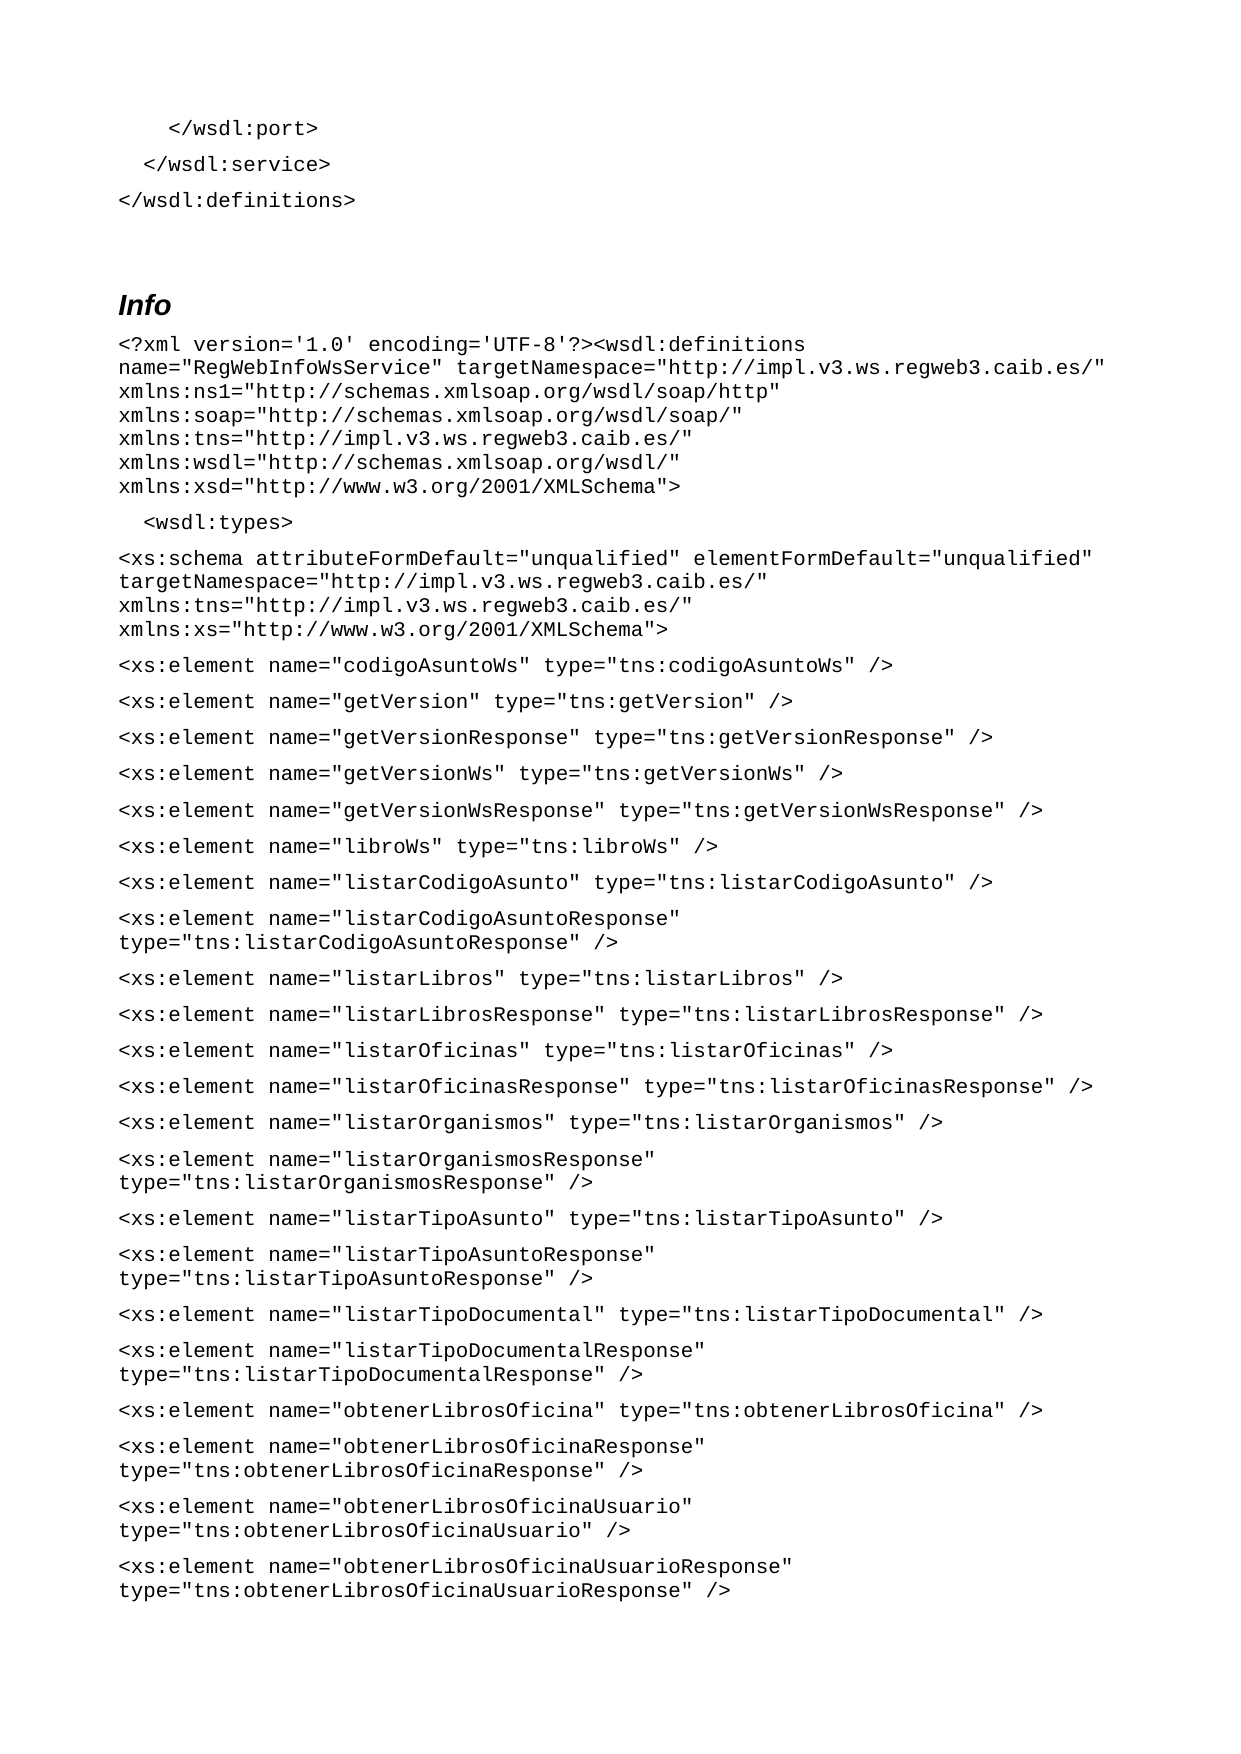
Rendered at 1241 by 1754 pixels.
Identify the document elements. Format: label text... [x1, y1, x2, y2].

text <wsdl:types> [118, 512, 1122, 535]
text <xs:element name="listarTipoDocumentalResponse" type="tns:listarTipoDocumentalResponse" /> [118, 1340, 1122, 1388]
text <xs:element name="listarLibros" type="tns:listarLibros" /> [118, 968, 1122, 991]
text <xs:schema attributeFormDefault="unqualified" elementFormDefault="unqualified" targetNamespace="http://impl.v3.ws.regweb3.caib.es/" xmlns:tns="http://impl.v3.ws.regweb3.caib.es/" xmlns:xs="http://www.w3.org/2001/XMLSchema"> [118, 548, 1122, 642]
text </wsdl:service> [118, 154, 1122, 178]
text <xs:element name="getVersionWs" type="tns:getVersionWs" /> [118, 763, 1122, 787]
text <xs:element name="libroWs" type="tns:libroWs" /> [118, 836, 1122, 859]
text <xs:element name="obtenerLibrosOficinaUsuarioResponse" type="tns:obtenerLibrosOficinaUsuarioResponse" /> [118, 1556, 1122, 1603]
text <xs:element name="getVersionResponse" type="tns:getVersionResponse" /> [118, 727, 1122, 751]
text </wsdl:definitions> [118, 190, 1122, 214]
text <xs:element name="listarOficinasResponse" type="tns:listarOficinasResponse" /> [118, 1076, 1122, 1100]
text </wsdl:port> [118, 118, 1122, 142]
text <xs:element name="getVersionWsResponse" type="tns:getVersionWsResponse" /> [118, 799, 1122, 823]
text <xs:element name="listarTipoAsunto" type="tns:listarTipoAsunto" /> [118, 1208, 1122, 1232]
subtitle Info [118, 288, 1122, 321]
text <xs:element name="listarLibrosResponse" type="tns:listarLibrosResponse" /> [118, 1004, 1122, 1028]
text <xs:element name="obtenerLibrosOficina" type="tns:obtenerLibrosOficina" /> [118, 1400, 1122, 1424]
text <?xml version='1.0' encoding='UTF-8'?><wsdl:definitions name="RegWebInfoWsService" targetNamespace="http://impl.v3.ws.regweb3.caib.es/" xmlns:ns1="http://schemas.xmlsoap.org/wsdl/soap/http" xmlns:soap="http://schemas.xmlsoap.org/wsdl/soap/" xmlns:tns="http://impl.v3.ws.regweb3.caib.es/" xmlns:wsdl="http://schemas.xmlsoap.org/wsdl/" xmlns:xsd="http://www.w3.org/2001/XMLSchema"> [118, 334, 1122, 499]
text <xs:element name="listarCodigoAsunto" type="tns:listarCodigoAsunto" /> [118, 872, 1122, 896]
text <xs:element name="listarOficinas" type="tns:listarOficinas" /> [118, 1040, 1122, 1064]
text <xs:element name="listarCodigoAsuntoResponse" type="tns:listarCodigoAsuntoResponse" /> [118, 908, 1122, 955]
text <xs:element name="obtenerLibrosOficinaResponse" type="tns:obtenerLibrosOficinaResponse" /> [118, 1436, 1122, 1484]
text <xs:element name="codigoAsuntoWs" type="tns:codigoAsuntoWs" /> [118, 655, 1122, 679]
text <xs:element name="listarOrganismos" type="tns:listarOrganismos" /> [118, 1112, 1122, 1136]
text <xs:element name="getVersion" type="tns:getVersion" /> [118, 691, 1122, 715]
text <xs:element name="listarOrganismosResponse" type="tns:listarOrganismosResponse" /> [118, 1148, 1122, 1196]
text <xs:element name="obtenerLibrosOficinaUsuario" type="tns:obtenerLibrosOficinaUsuario" /> [118, 1496, 1122, 1543]
text <xs:element name="listarTipoAsuntoResponse" type="tns:listarTipoAsuntoResponse" /> [118, 1244, 1122, 1292]
text <xs:element name="listarTipoDocumental" type="tns:listarTipoDocumental" /> [118, 1304, 1122, 1328]
